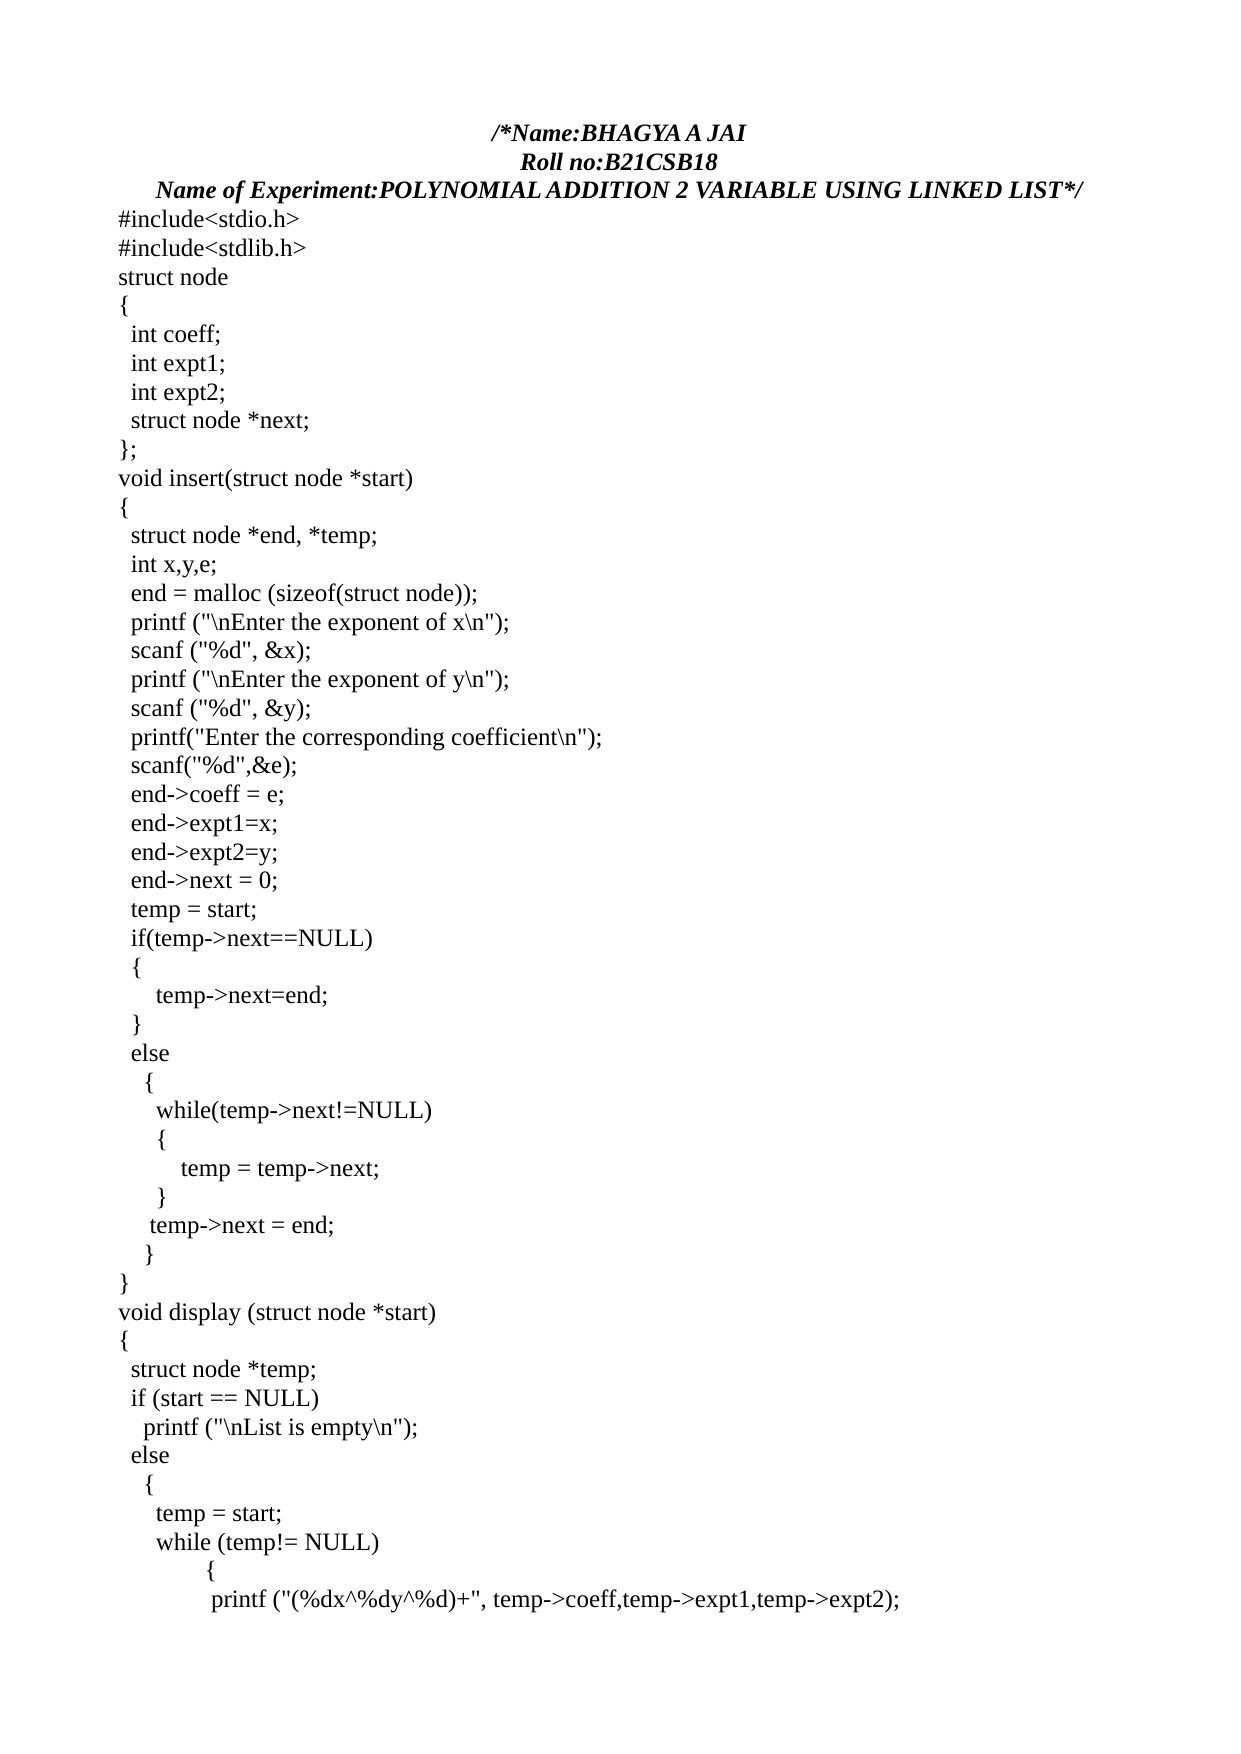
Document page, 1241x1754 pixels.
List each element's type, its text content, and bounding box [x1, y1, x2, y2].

text if(temp->next==NULL) [118, 923, 1122, 952]
text scanf("%d",&e); [118, 751, 1122, 779]
text end = malloc (sizeof(struct node)); [118, 578, 1122, 607]
text printf ("(%dx^%dy^%d)+", temp->coeff,temp->expt1,temp->expt2); [118, 1584, 1122, 1613]
text temp = temp->next; [118, 1153, 1122, 1182]
text int expt2; [118, 377, 1122, 406]
text #include<stdlib.h> [118, 233, 1122, 262]
text Name of Experiment:POLYNOMIAL ADDITION 2 VARIABLE USING LINKED LIST*/ [118, 176, 1122, 204]
text }; [118, 434, 1122, 463]
text temp->next = end; [118, 1211, 1122, 1239]
text temp = start; [118, 894, 1122, 923]
text struct node *next; [118, 406, 1122, 434]
text end->coeff = e; [118, 779, 1122, 808]
text printf("Enter the corresponding coefficient\n"); [118, 722, 1122, 751]
text } [118, 1009, 1122, 1038]
text while(temp->next!=NULL) [118, 1096, 1122, 1124]
text { [118, 952, 1122, 981]
text printf ("\nList is empty\n"); [118, 1412, 1122, 1441]
text } [118, 1239, 1122, 1268]
text struct node *end, *temp; [118, 521, 1122, 549]
text { [118, 492, 1122, 521]
text scanf ("%d", &y); [118, 693, 1122, 722]
text else [118, 1441, 1122, 1469]
text Roll no:B21CSB18 [118, 147, 1122, 176]
text if (start == NULL) [118, 1383, 1122, 1412]
text { [118, 1556, 1122, 1584]
text int x,y,e; [118, 549, 1122, 578]
text printf ("\nEnter the exponent of x\n"); [118, 607, 1122, 636]
text { [118, 1326, 1122, 1354]
text while (temp!= NULL) [118, 1527, 1122, 1556]
text end->expt2=y; [118, 837, 1122, 866]
text printf ("\nEnter the exponent of y\n"); [118, 664, 1122, 693]
text struct node *temp; [118, 1354, 1122, 1383]
text temp->next=end; [118, 981, 1122, 1009]
text end->next = 0; [118, 866, 1122, 894]
text { [118, 291, 1122, 319]
text end->expt1=x; [118, 808, 1122, 837]
text { [118, 1124, 1122, 1153]
text { [118, 1469, 1122, 1498]
text temp = start; [118, 1498, 1122, 1527]
text void display (struct node *start) [118, 1297, 1122, 1326]
text scanf ("%d", &x); [118, 636, 1122, 664]
text struct node [118, 262, 1122, 291]
text void insert(struct node *start) [118, 463, 1122, 492]
text { [118, 1067, 1122, 1096]
text #include<stdio.h> [118, 204, 1122, 233]
text int expt1; [118, 348, 1122, 377]
text } [118, 1182, 1122, 1211]
text } [118, 1268, 1122, 1297]
text /*Name:BHAGYA A JAI [118, 118, 1122, 147]
text else [118, 1038, 1122, 1067]
text int coeff; [118, 319, 1122, 348]
